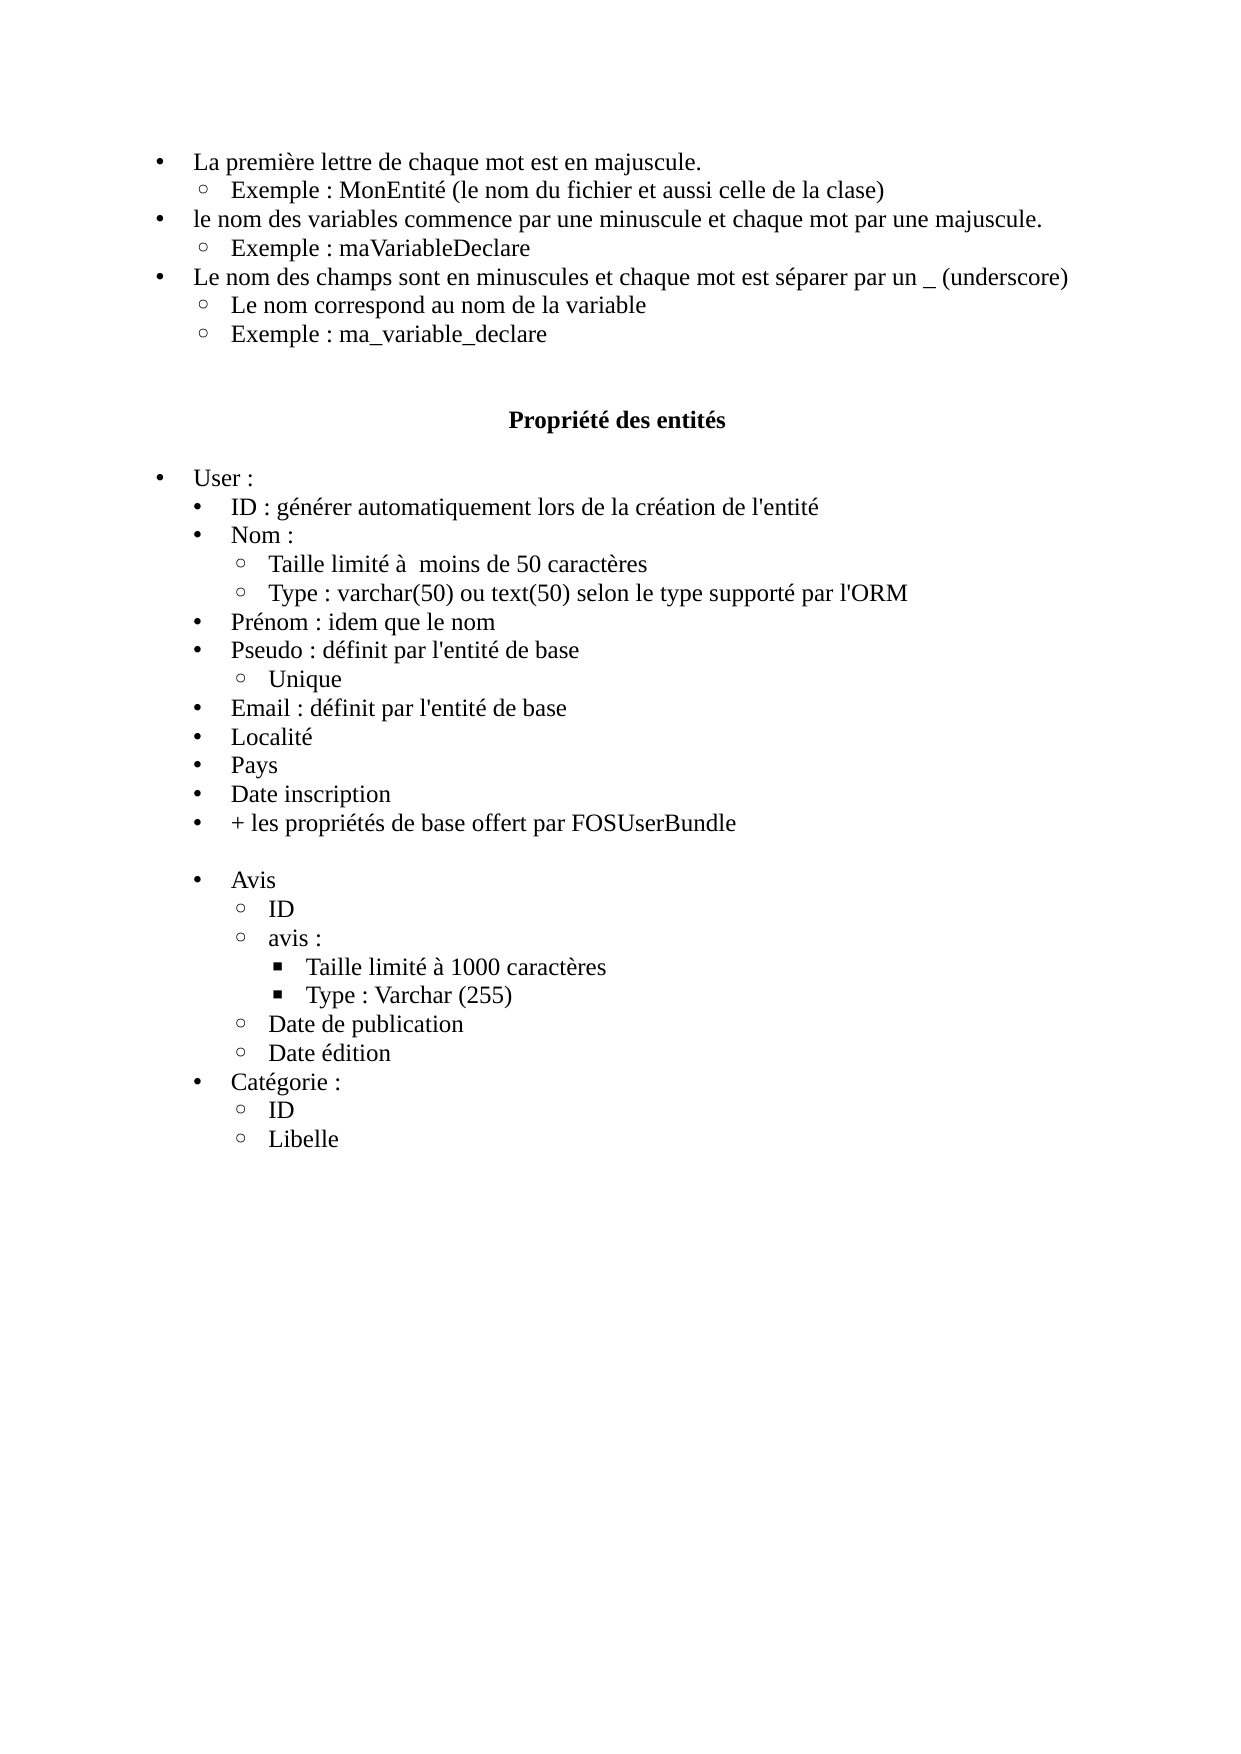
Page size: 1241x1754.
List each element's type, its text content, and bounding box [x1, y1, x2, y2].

list User : [156, 463, 1122, 492]
list Pays [193, 751, 1122, 779]
list Le nom des champs sont en minuscules et chaque mot est séparer par un _ (underscore) [156, 262, 1122, 291]
list Le nom correspond au nom de la variable [193, 291, 1122, 319]
text Propriété des entités [118, 406, 1122, 434]
list Date inscription [193, 779, 1122, 808]
list La première lettre de chaque mot est en majuscule. [156, 147, 1122, 176]
list Exemple : ma_variable_declare [193, 319, 1122, 348]
list Prénom : idem que le nom [193, 607, 1122, 636]
list Avis [193, 866, 1122, 894]
list Email : définit par l'entité de base [193, 693, 1122, 722]
list Taille limité à 1000 caractères [268, 952, 1122, 981]
list le nom des variables commence par une minuscule et chaque mot par une majuscule. [156, 204, 1122, 233]
list Date édition [231, 1038, 1122, 1067]
list Type : varchar(50) ou text(50) selon le type supporté par l'ORM [231, 578, 1122, 607]
list ID [231, 894, 1122, 923]
list Libelle [231, 1124, 1122, 1153]
list ID [231, 1096, 1122, 1124]
list avis : [231, 923, 1122, 952]
list Unique [231, 664, 1122, 693]
list Exemple : maVariableDeclare [193, 233, 1122, 262]
list + les propriétés de base offert par FOSUserBundle [193, 808, 1122, 837]
list Date de publication [231, 1009, 1122, 1038]
list Taille limité à moins de 50 caractères [231, 549, 1122, 578]
list Localité [193, 722, 1122, 751]
list Type : Varchar (255) [268, 981, 1122, 1009]
list Exemple : MonEntité (le nom du fichier et aussi celle de la clase) [193, 176, 1122, 204]
list Catégorie : [193, 1067, 1122, 1096]
list ID : générer automatiquement lors de la création de l'entité [193, 492, 1122, 521]
list Pseudo : définit par l'entité de base [193, 636, 1122, 664]
list Nom : [193, 521, 1122, 549]
